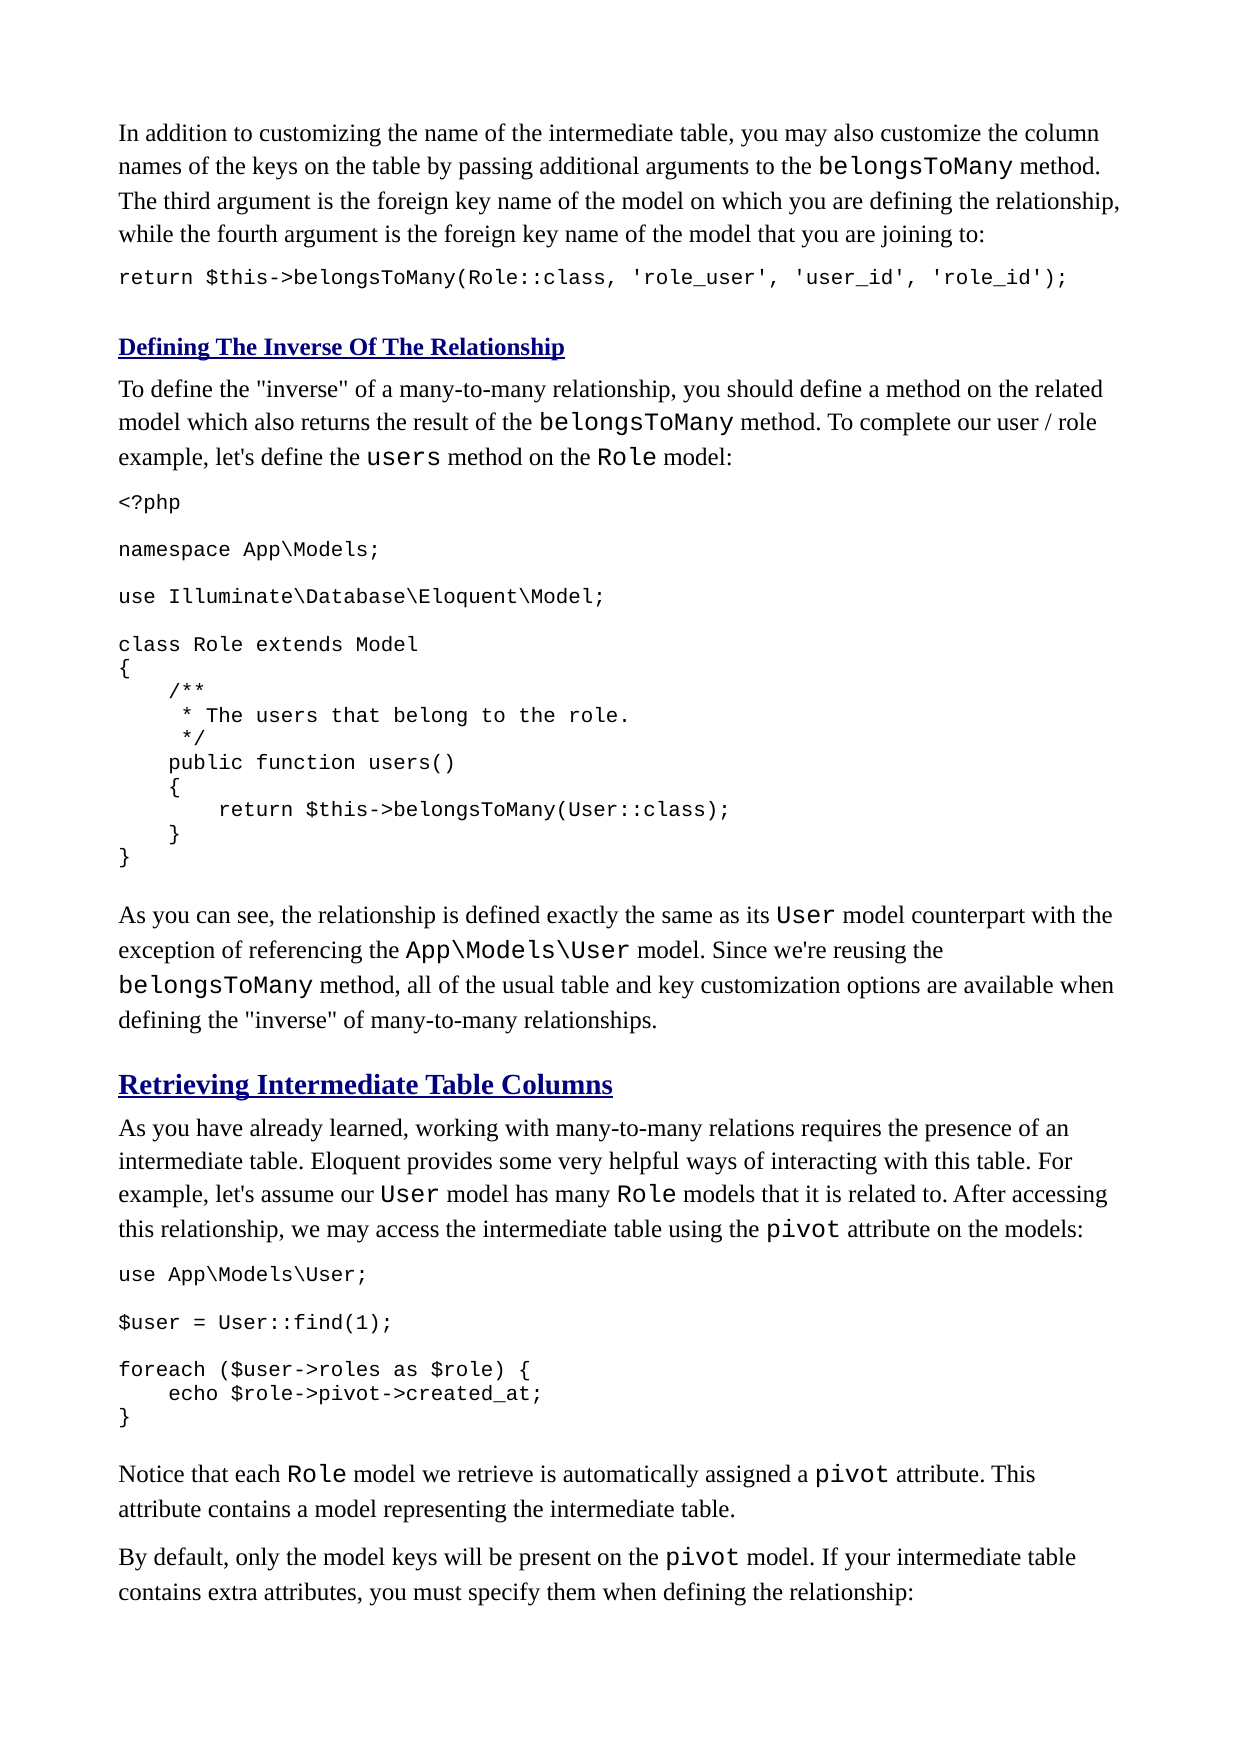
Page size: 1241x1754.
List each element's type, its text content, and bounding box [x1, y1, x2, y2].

text As you can see, the relationship is defined exactly the same as its User model counterpart with the exception of referencing the App\Models\User model. Since we're reusing the belongsToMany method, all of the usual table and key customization options are available when defining the "inverse" of many-to-many relationships. [118, 900, 1122, 1034]
subtitle Defining The Inverse Of The Relationship [118, 332, 1122, 361]
text { [118, 776, 1122, 799]
text foreach ($user->roles as $role) { [118, 1359, 1122, 1383]
text /** [118, 681, 1122, 705]
text } [118, 1406, 1122, 1430]
text As you have already learned, working with many-to-many relations requires the presence of an intermediate table. Eloquent provides some very helpful ways of interacting with this table. For example, let's assume our User model has many Role models that it is related to. After accessing this relationship, we may access the intermediate table using the pivot attribute on the models: [118, 1113, 1122, 1245]
text To define the "inverse" of a many-to-many relationship, you should define a method on the related model which also returns the result of the belongsToMany method. To complete our user / role example, let's define the users method on the Role model: [118, 374, 1122, 473]
text * The users that belong to the role. [118, 705, 1122, 728]
text <?php [118, 492, 1122, 516]
text return $this->belongsToMany(User::class); [118, 799, 1122, 823]
text class Role extends Model [118, 634, 1122, 657]
text namespace App\Models; [118, 539, 1122, 563]
text } [118, 847, 1122, 870]
text echo $role->pivot->created_at; [118, 1383, 1122, 1406]
subtitle Retrieving Intermediate Table Columns [118, 1067, 1122, 1101]
text use Illuminate\Database\Eloquent\Model; [118, 586, 1122, 610]
text use App\Models\User; [118, 1264, 1122, 1288]
text */ [118, 728, 1122, 752]
text Notice that each Role model we retrieve is automatically assigned a pivot attribute. This attribute contains a model representing the intermediate table. [118, 1459, 1122, 1523]
text By default, only the model keys will be present on the pivot model. If your intermediate table contains extra attributes, you must specify them when defining the relationship: [118, 1542, 1122, 1606]
text public function users() [118, 752, 1122, 776]
text $user = User::find(1); [118, 1312, 1122, 1335]
text { [118, 657, 1122, 681]
text return $this->belongsToMany(Role::class, 'role_user', 'user_id', 'role_id'); [118, 267, 1122, 291]
text } [118, 823, 1122, 847]
text In addition to customizing the name of the intermediate table, you may also customize the column names of the keys on the table by passing additional arguments to the belongsToMany method. The third argument is the foreign key name of the model on which you are defining the relationship, while the fourth argument is the foreign key name of the model that you are joining to: [118, 118, 1122, 248]
